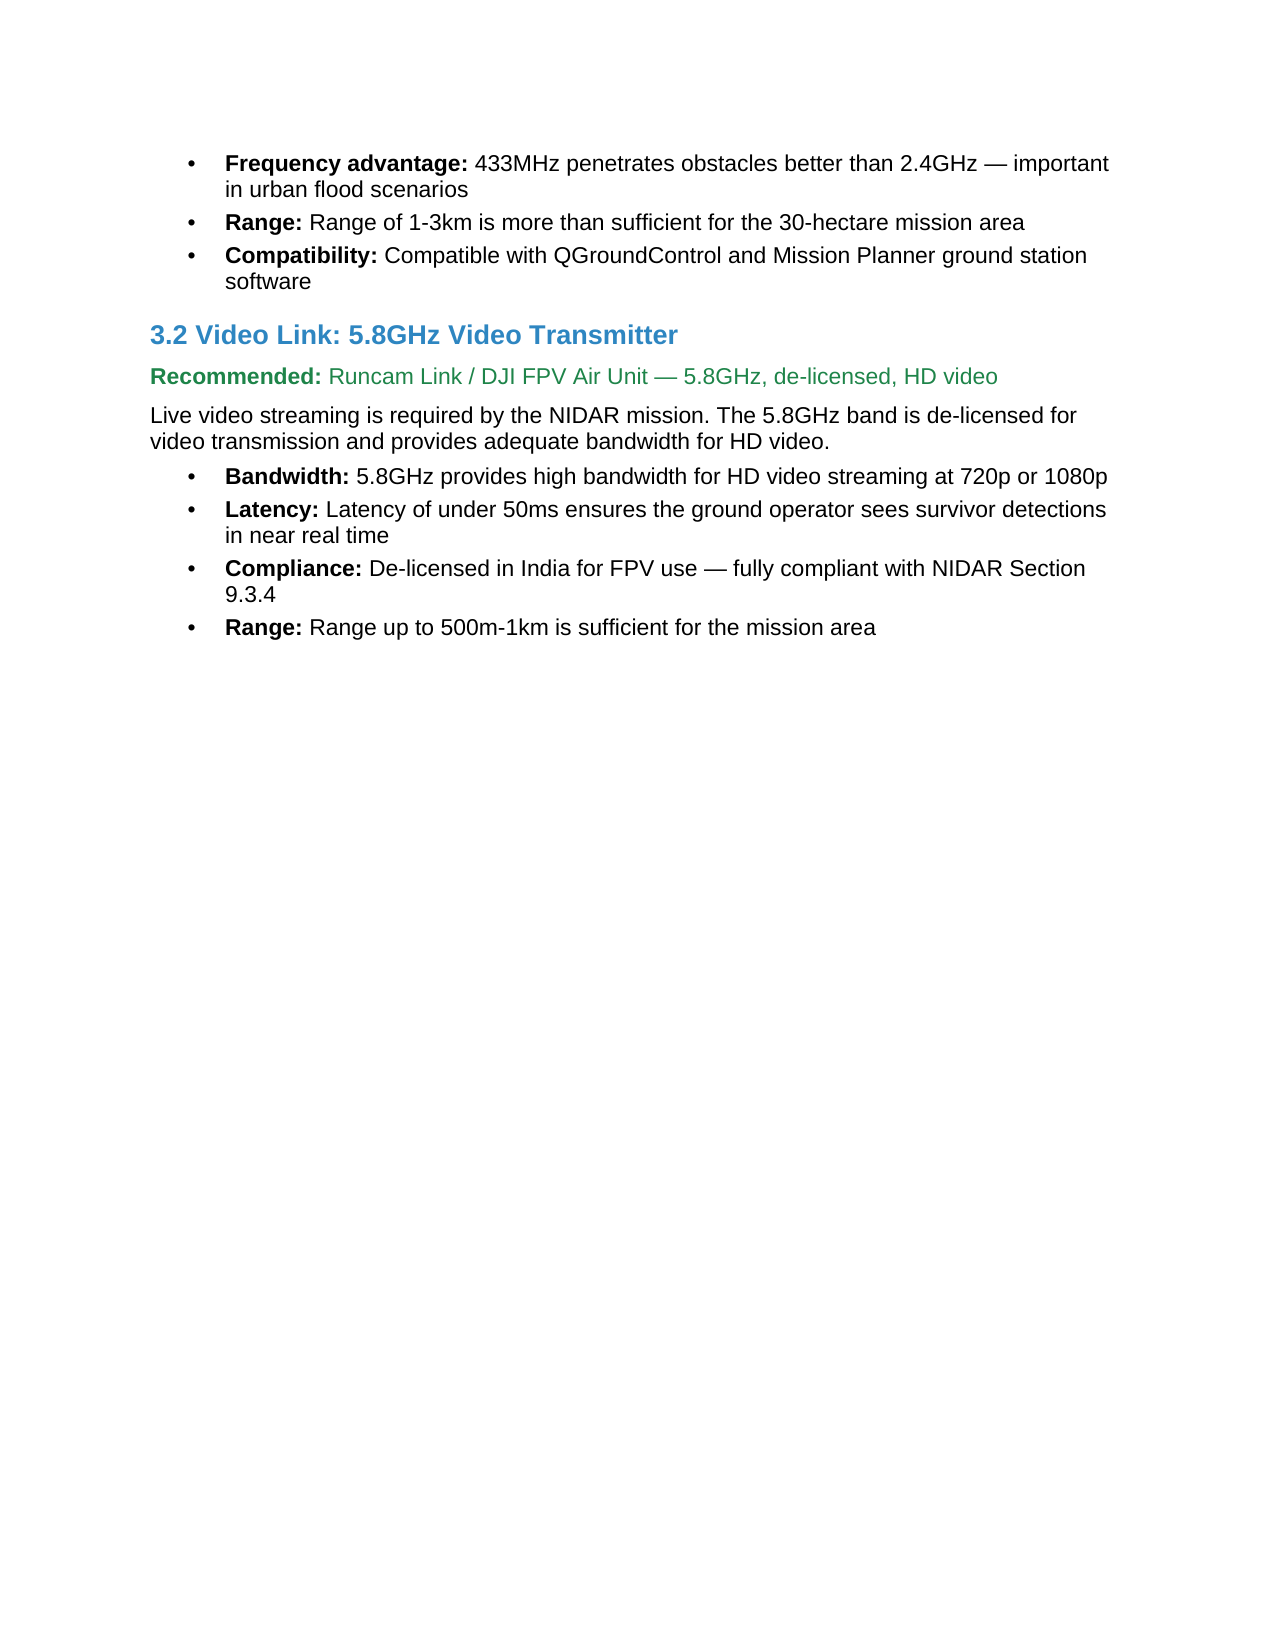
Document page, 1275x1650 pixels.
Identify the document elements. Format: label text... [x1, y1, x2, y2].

list Range: Range of 1-3km is more than sufficient for the 30-hectare mission area [187, 209, 1125, 235]
list Bandwidth: 5.8GHz provides high bandwidth for HD video streaming at 720p or 1080p [187, 463, 1125, 489]
subtitle 3.2 Video Link: 5.8GHz Video Transmitter [150, 319, 1125, 351]
list Latency: Latency of under 50ms ensures the ground operator sees survivor detections in near real time [187, 496, 1125, 548]
list Compliance: De-licensed in India for FPV use — fully compliant with NIDAR Section 9.3.4 [187, 554, 1125, 607]
text Recommended: Runcam Link / DJI FPV Air Unit — 5.8GHz, de-licensed, HD video [150, 363, 1125, 389]
list Frequency advantage: 433MHz penetrates obstacles better than 2.4GHz — important in urban flood scenarios [187, 150, 1125, 203]
text Live video streaming is required by the NIDAR mission. The 5.8GHz band is de-licensed for video transmission and provides adequate bandwidth for HD video. [150, 402, 1125, 454]
list Compatibility: Compatible with QGroundControl and Mission Planner ground station software [187, 242, 1125, 294]
list Range: Range up to 500m-1km is sufficient for the mission area [187, 613, 1125, 640]
